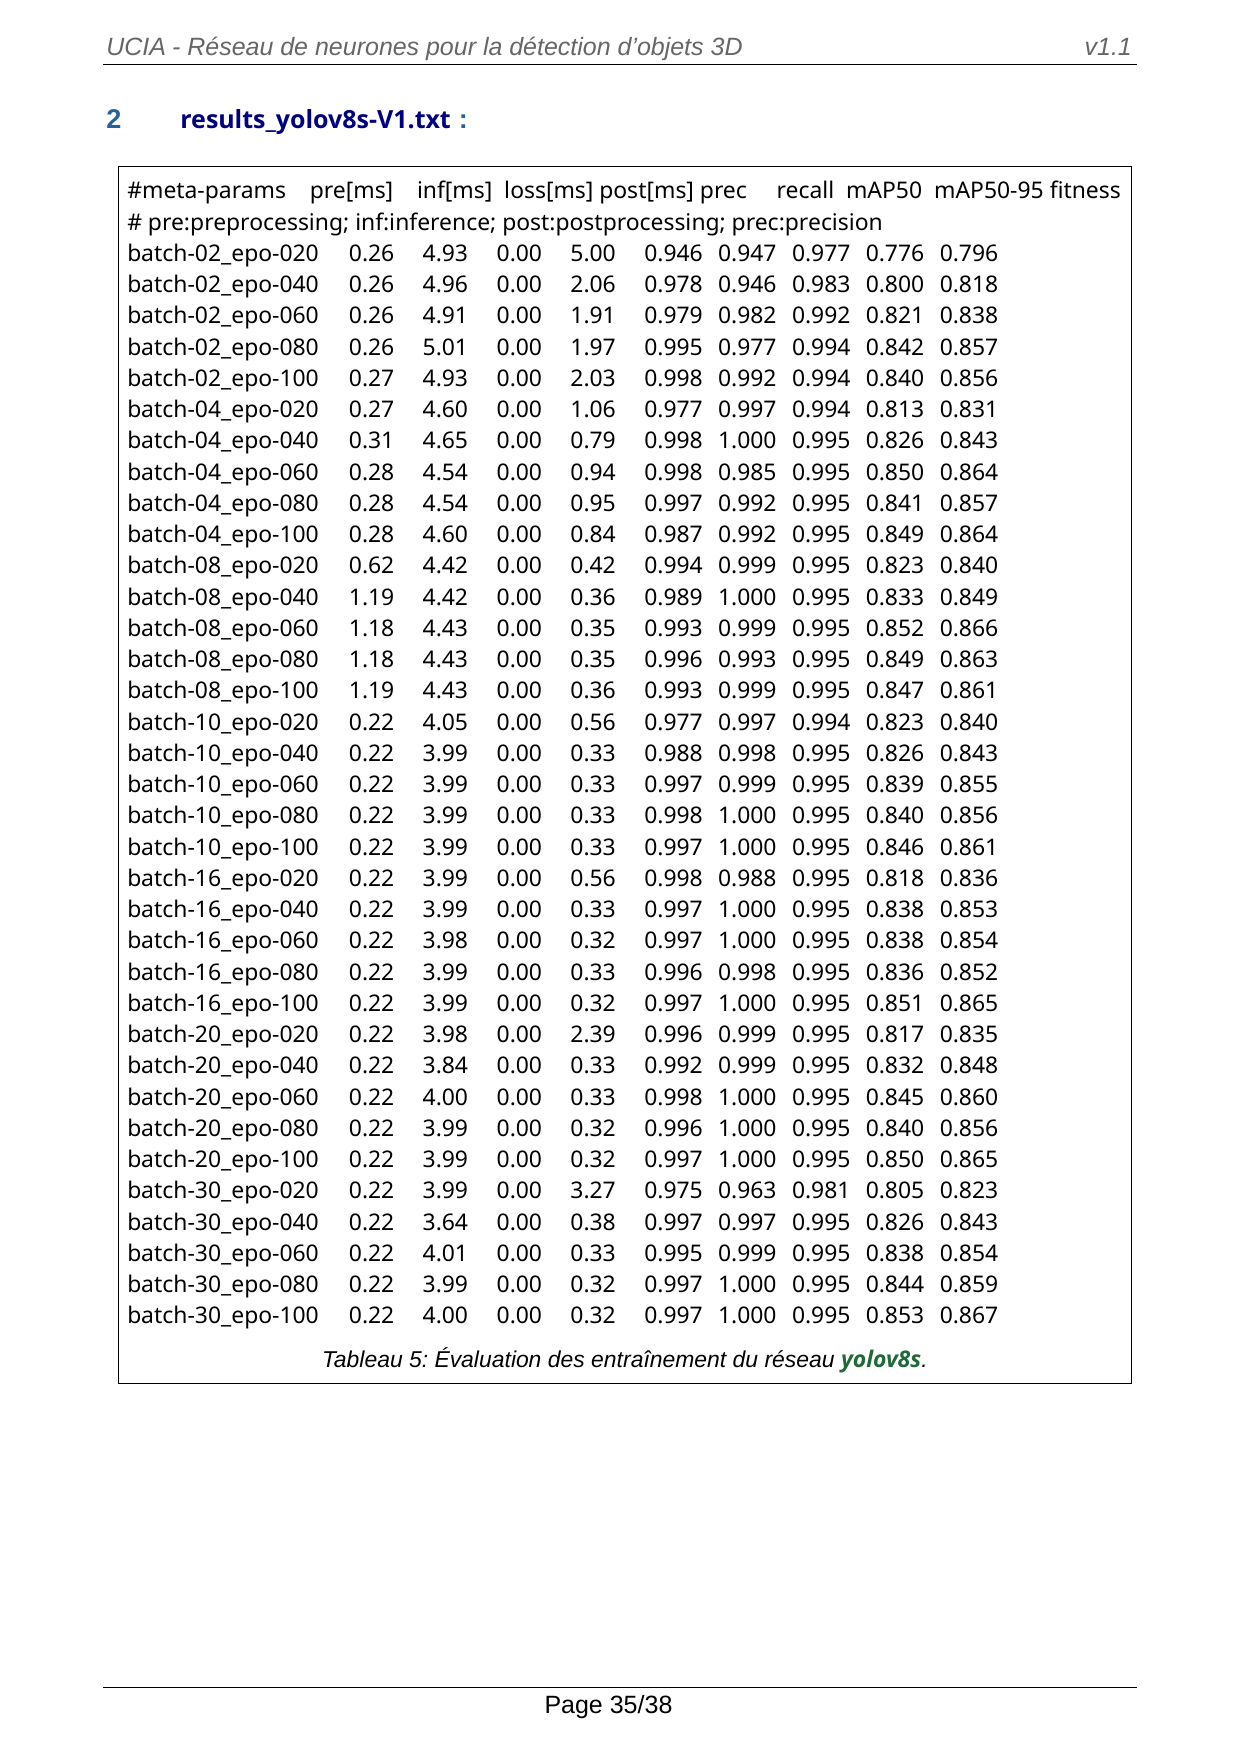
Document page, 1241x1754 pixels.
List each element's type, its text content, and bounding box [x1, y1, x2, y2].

text batch-16_epo-100 0.22 3.99 0.00 0.32 0.997 1.000 0.995 0.851 0.865 [127, 987, 1122, 1018]
text batch-04_epo-020 0.27 4.60 0.00 1.06 0.977 0.997 0.994 0.813 0.831 [127, 393, 1122, 424]
text batch-02_epo-080 0.26 5.01 0.00 1.97 0.995 0.977 0.994 0.842 0.857 [127, 331, 1122, 362]
text batch-20_epo-040 0.22 3.84 0.00 0.33 0.992 0.999 0.995 0.832 0.848 [127, 1049, 1122, 1081]
text batch-30_epo-040 0.22 3.64 0.00 0.38 0.997 0.997 0.995 0.826 0.843 [127, 1206, 1122, 1237]
text batch-02_epo-060 0.26 4.91 0.00 1.91 0.979 0.982 0.992 0.821 0.838 [127, 299, 1122, 331]
text batch-16_epo-060 0.22 3.98 0.00 0.32 0.997 1.000 0.995 0.838 0.854 [127, 924, 1122, 956]
text batch-02_epo-020 0.26 4.93 0.00 5.00 0.946 0.947 0.977 0.776 0.796 [127, 237, 1122, 268]
text batch-20_epo-080 0.22 3.99 0.00 0.32 0.996 1.000 0.995 0.840 0.856 [127, 1112, 1122, 1143]
text batch-10_epo-040 0.22 3.99 0.00 0.33 0.988 0.998 0.995 0.826 0.843 [127, 737, 1122, 768]
text batch-30_epo-060 0.22 4.01 0.00 0.33 0.995 0.999 0.995 0.838 0.854 [127, 1237, 1122, 1268]
text batch-20_epo-060 0.22 4.00 0.00 0.33 0.998 1.000 0.995 0.845 0.860 [127, 1081, 1122, 1112]
text batch-10_epo-060 0.22 3.99 0.00 0.33 0.997 0.999 0.995 0.839 0.855 [127, 768, 1122, 799]
text batch-16_epo-020 0.22 3.99 0.00 0.56 0.998 0.988 0.995 0.818 0.836 [127, 862, 1122, 893]
text batch-02_epo-100 0.27 4.93 0.00 2.03 0.998 0.992 0.994 0.840 0.856 [127, 362, 1122, 393]
text batch-08_epo-020 0.62 4.42 0.00 0.42 0.994 0.999 0.995 0.823 0.840 [127, 549, 1122, 581]
text batch-04_epo-040 0.31 4.65 0.00 0.79 0.998 1.000 0.995 0.826 0.843 [127, 424, 1122, 456]
subtitle results_yolov8s-V1.txt : [106, 102, 1134, 136]
text batch-04_epo-100 0.28 4.60 0.00 0.84 0.987 0.992 0.995 0.849 0.864 [127, 518, 1122, 549]
text #meta-params pre[ms] inf[ms] loss[ms] post[ms] prec recall mAP50 mAP50-95 fitness [127, 174, 1122, 206]
text batch-08_epo-060 1.18 4.43 0.00 0.35 0.993 0.999 0.995 0.852 0.866 [127, 612, 1122, 643]
text batch-10_epo-080 0.22 3.99 0.00 0.33 0.998 1.000 0.995 0.840 0.856 [127, 799, 1122, 831]
text Tableau 5: Évaluation des entraînement du réseau yolov8s. [127, 1343, 1122, 1374]
text batch-16_epo-080 0.22 3.99 0.00 0.33 0.996 0.998 0.995 0.836 0.852 [127, 956, 1122, 987]
text batch-20_epo-020 0.22 3.98 0.00 2.39 0.996 0.999 0.995 0.817 0.835 [127, 1018, 1122, 1049]
text batch-30_epo-020 0.22 3.99 0.00 3.27 0.975 0.963 0.981 0.805 0.823 [127, 1174, 1122, 1206]
text batch-04_epo-080 0.28 4.54 0.00 0.95 0.997 0.992 0.995 0.841 0.857 [127, 487, 1122, 518]
text batch-30_epo-100 0.22 4.00 0.00 0.32 0.997 1.000 0.995 0.853 0.867 [127, 1299, 1122, 1331]
text # pre:preprocessing; inf:inference; post:postprocessing; prec:precision [127, 206, 1122, 237]
text batch-30_epo-080 0.22 3.99 0.00 0.32 0.997 1.000 0.995 0.844 0.859 [127, 1268, 1122, 1299]
text batch-08_epo-040 1.19 4.42 0.00 0.36 0.989 1.000 0.995 0.833 0.849 [127, 581, 1122, 612]
text batch-20_epo-100 0.22 3.99 0.00 0.32 0.997 1.000 0.995 0.850 0.865 [127, 1143, 1122, 1174]
text batch-08_epo-080 1.18 4.43 0.00 0.35 0.996 0.993 0.995 0.849 0.863 [127, 643, 1122, 674]
text batch-04_epo-060 0.28 4.54 0.00 0.94 0.998 0.985 0.995 0.850 0.864 [127, 456, 1122, 487]
text batch-10_epo-020 0.22 4.05 0.00 0.56 0.977 0.997 0.994 0.823 0.840 [127, 706, 1122, 737]
text batch-02_epo-040 0.26 4.96 0.00 2.06 0.978 0.946 0.983 0.800 0.818 [127, 268, 1122, 299]
text batch-10_epo-100 0.22 3.99 0.00 0.33 0.997 1.000 0.995 0.846 0.861 [127, 831, 1122, 862]
text batch-16_epo-040 0.22 3.99 0.00 0.33 0.997 1.000 0.995 0.838 0.853 [127, 893, 1122, 924]
text batch-08_epo-100 1.19 4.43 0.00 0.36 0.993 0.999 0.995 0.847 0.861 [127, 674, 1122, 706]
